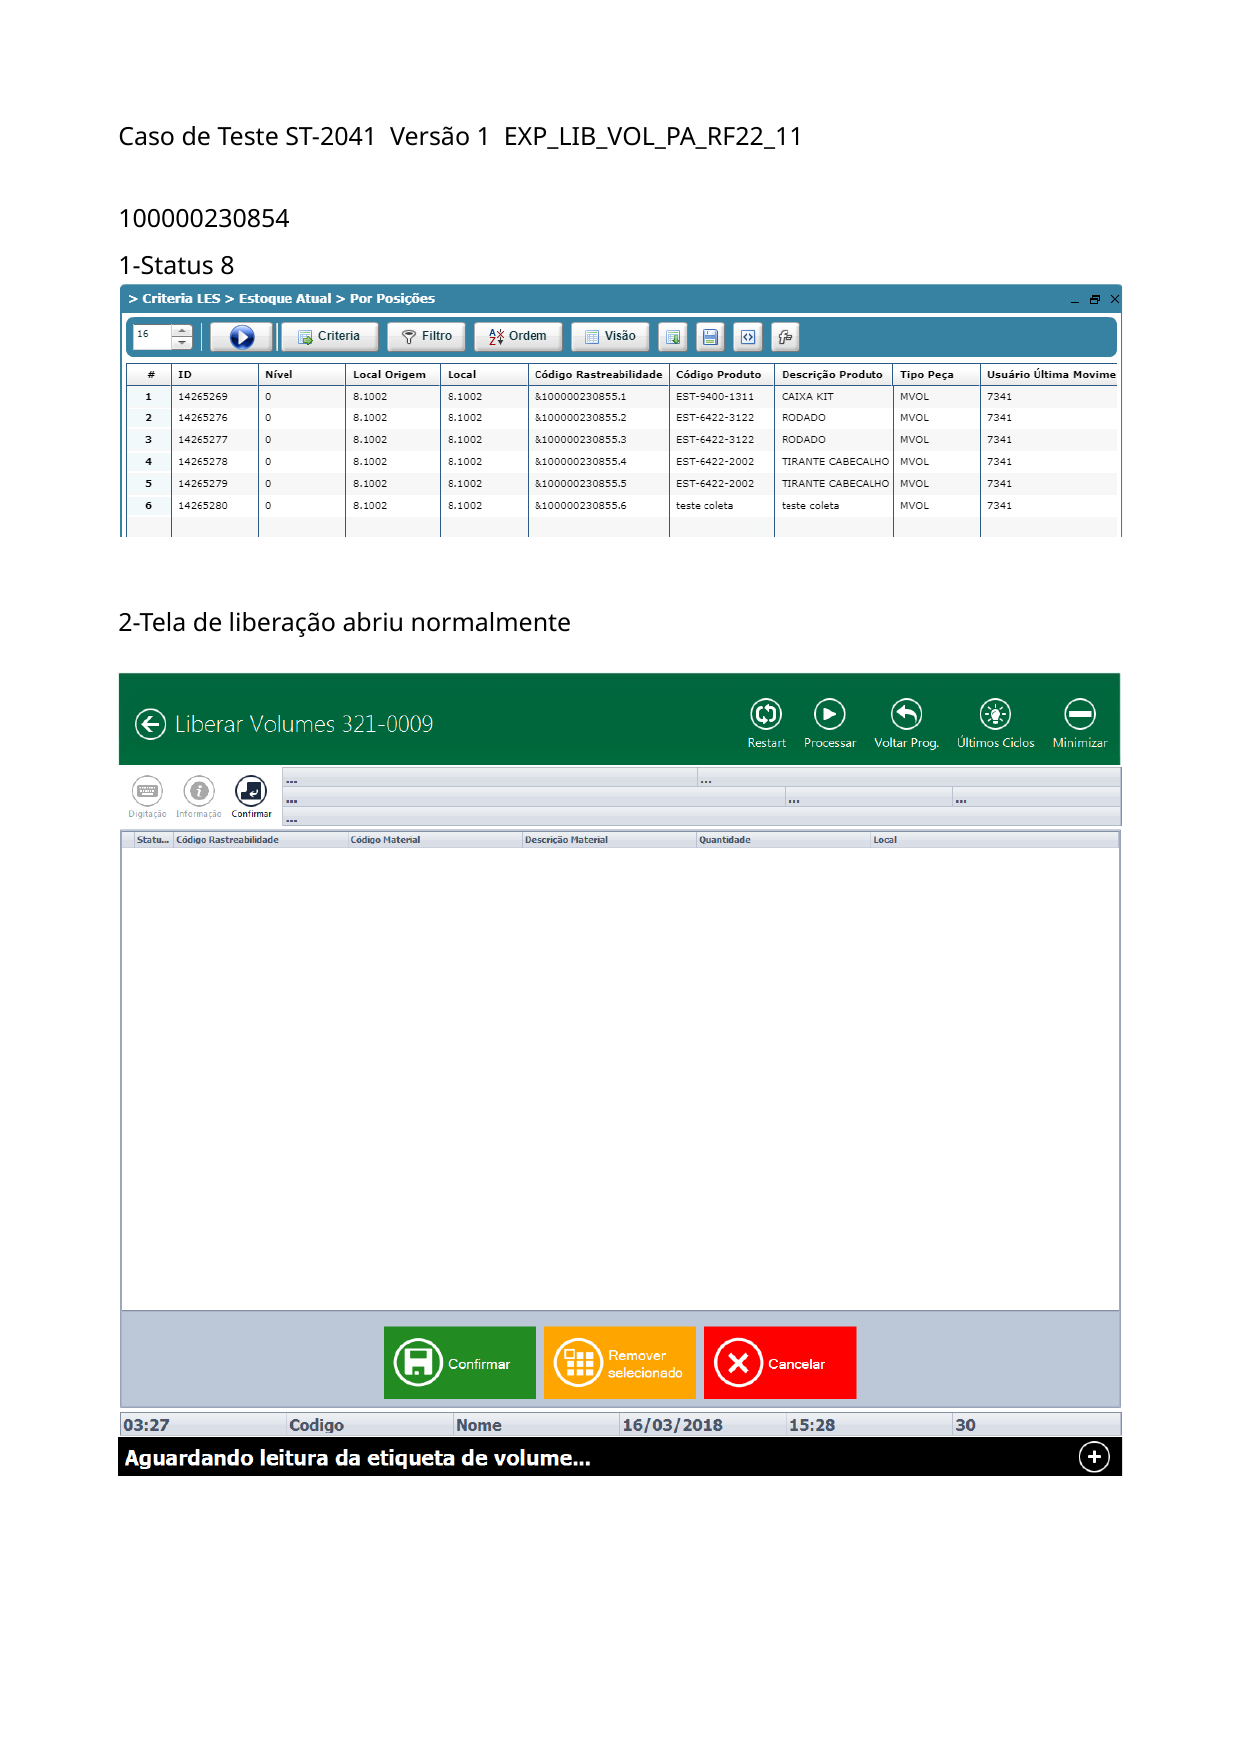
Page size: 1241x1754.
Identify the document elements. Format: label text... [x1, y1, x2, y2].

text Caso de Teste ST-2041 Versão 1 EXP_LIB_VOL_PA_RF22_11 [118, 118, 1122, 152]
picture [118, 672, 1123, 1476]
subtitle 100000230854 [118, 201, 1122, 235]
text 1-Status 8 [118, 247, 1122, 281]
text 2-Tela de liberação abriu normalmente [118, 604, 1122, 638]
picture [118, 281, 1123, 537]
